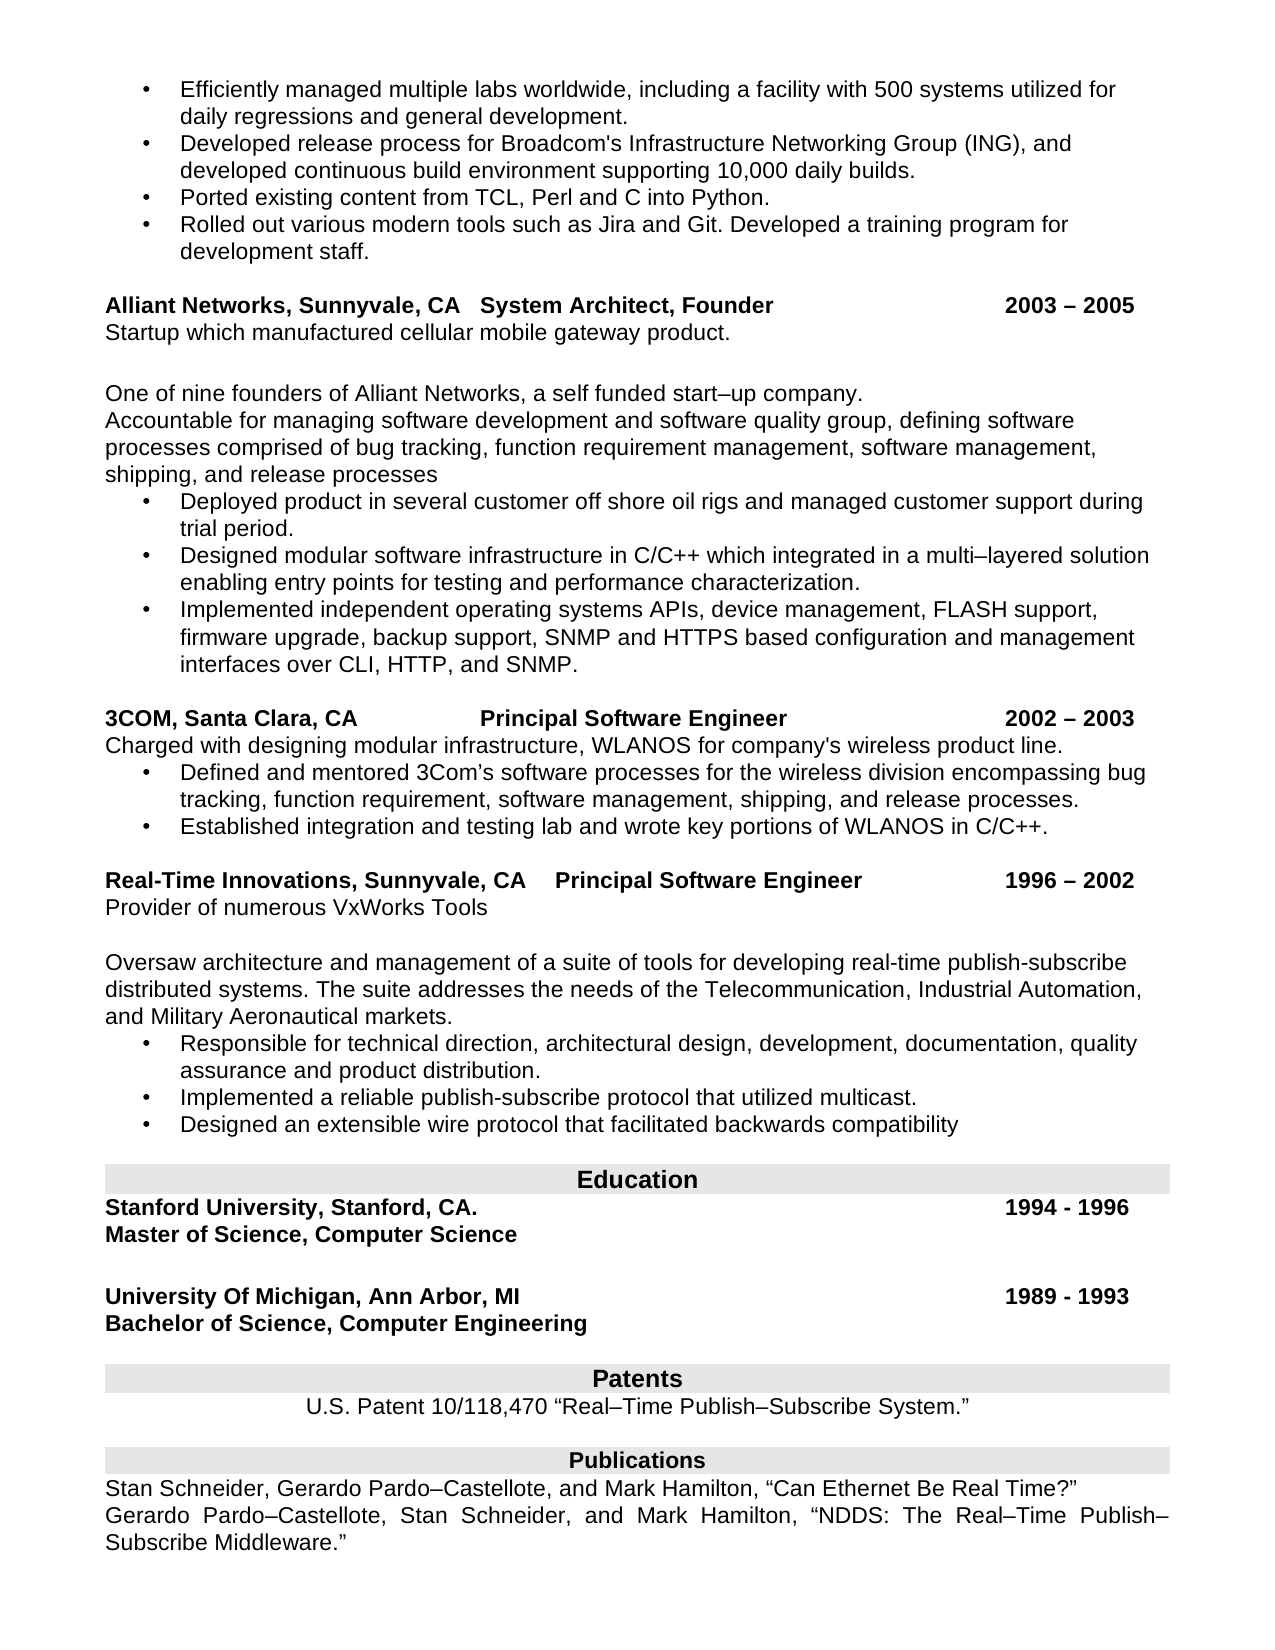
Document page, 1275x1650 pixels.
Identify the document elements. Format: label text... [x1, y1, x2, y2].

text Provider of numerous VxWorks Tools [105, 894, 1170, 921]
text Stanford University, Stanford, CA. 1994 - 1996 [105, 1194, 1170, 1221]
text Bachelor of Science, Computer Engineering [105, 1309, 1170, 1337]
text U.S. Patent 10/118,470 “Real–Time Publish–Subscribe System.” [105, 1393, 1170, 1420]
list Implemented a reliable publish-subscribe protocol that utilized multicast. [142, 1083, 1170, 1110]
text 3COM, Santa Clara, CA Principal Software Engineer 2002 – 2003 [105, 704, 1170, 731]
text Charged with designing modular infrastructure, WLANOS for company's wireless product line. [105, 731, 1170, 758]
list Implemented independent operating systems APIs, device management, FLASH support, firmware upgrade, backup support, SNMP and HTTPS based configuration and management interfaces over CLI, HTTP, and SNMP. [142, 596, 1170, 677]
list Rolled out various modern tools such as Jira and Git. Developed a training program for development staff. [142, 210, 1170, 264]
list Designed modular software infrastructure in C/C++ which integrated in a multi–layered solution enabling entry points for testing and performance characterization. [142, 542, 1170, 596]
list Deployed product in several customer off shore oil rigs and managed customer support during trial period. [142, 487, 1170, 542]
text Real-Time Innovations, Sunnyvale, CA Principal Software Engineer 1996 – 2002 [105, 867, 1170, 894]
list Designed an extensible wire protocol that facilitated backwards compatibility [142, 1110, 1170, 1137]
text Gerardo Pardo–Castellote, Stan Schneider, and Mark Hamilton, “NDDS: The Real–Time Publish–Subscribe Middleware.” [105, 1501, 1170, 1555]
text Alliant Networks, Sunnyvale, CA System Architect, Founder 2003 – 2005 [105, 292, 1170, 319]
list Responsible for technical direction, architectural design, development, documentation, quality assurance and product distribution. [142, 1029, 1170, 1083]
list Ported existing content from TCL, Perl and C into Python. [142, 183, 1170, 210]
list Developed release process for Broadcom's Infrastructure Networking Group (ING), and developed continuous build environment supporting 10,000 daily builds. [142, 129, 1170, 183]
text One of nine founders of Alliant Networks, a self funded start–up company. [105, 379, 1170, 406]
text Stan Schneider, Gerardo Pardo–Castellote, and Mark Hamilton, “Can Ethernet Be Real Time?” [105, 1474, 1170, 1501]
text Oversaw architecture and management of a suite of tools for developing real-time publish-subscribe distributed systems. The suite addresses the needs of the Telecommunication, Industrial Automation, and Military Aeronautical markets. [105, 948, 1170, 1029]
list Efficiently managed multiple labs worldwide, including a facility with 500 systems utilized for daily regressions and general development. [142, 75, 1170, 129]
text Patents [105, 1364, 1170, 1393]
text Master of Science, Computer Science [105, 1221, 1170, 1248]
text Accountable for managing software development and software quality group, defining software processes comprised of bug tracking, function requirement management, software management, shipping, and release processes [105, 406, 1170, 487]
text Startup which manufactured cellular mobile gateway product. [105, 319, 1170, 346]
text Publications [105, 1447, 1170, 1474]
text University Of Michigan, Ann Arbor, MI 1989 - 1993 [105, 1282, 1170, 1309]
text Education [105, 1164, 1170, 1194]
list Established integration and testing lab and wrote key portions of WLANOS in C/C++. [142, 812, 1170, 839]
list Defined and mentored 3Com’s software processes for the wireless division encompassing bug tracking, function requirement, software management, shipping, and release processes. [142, 758, 1170, 812]
